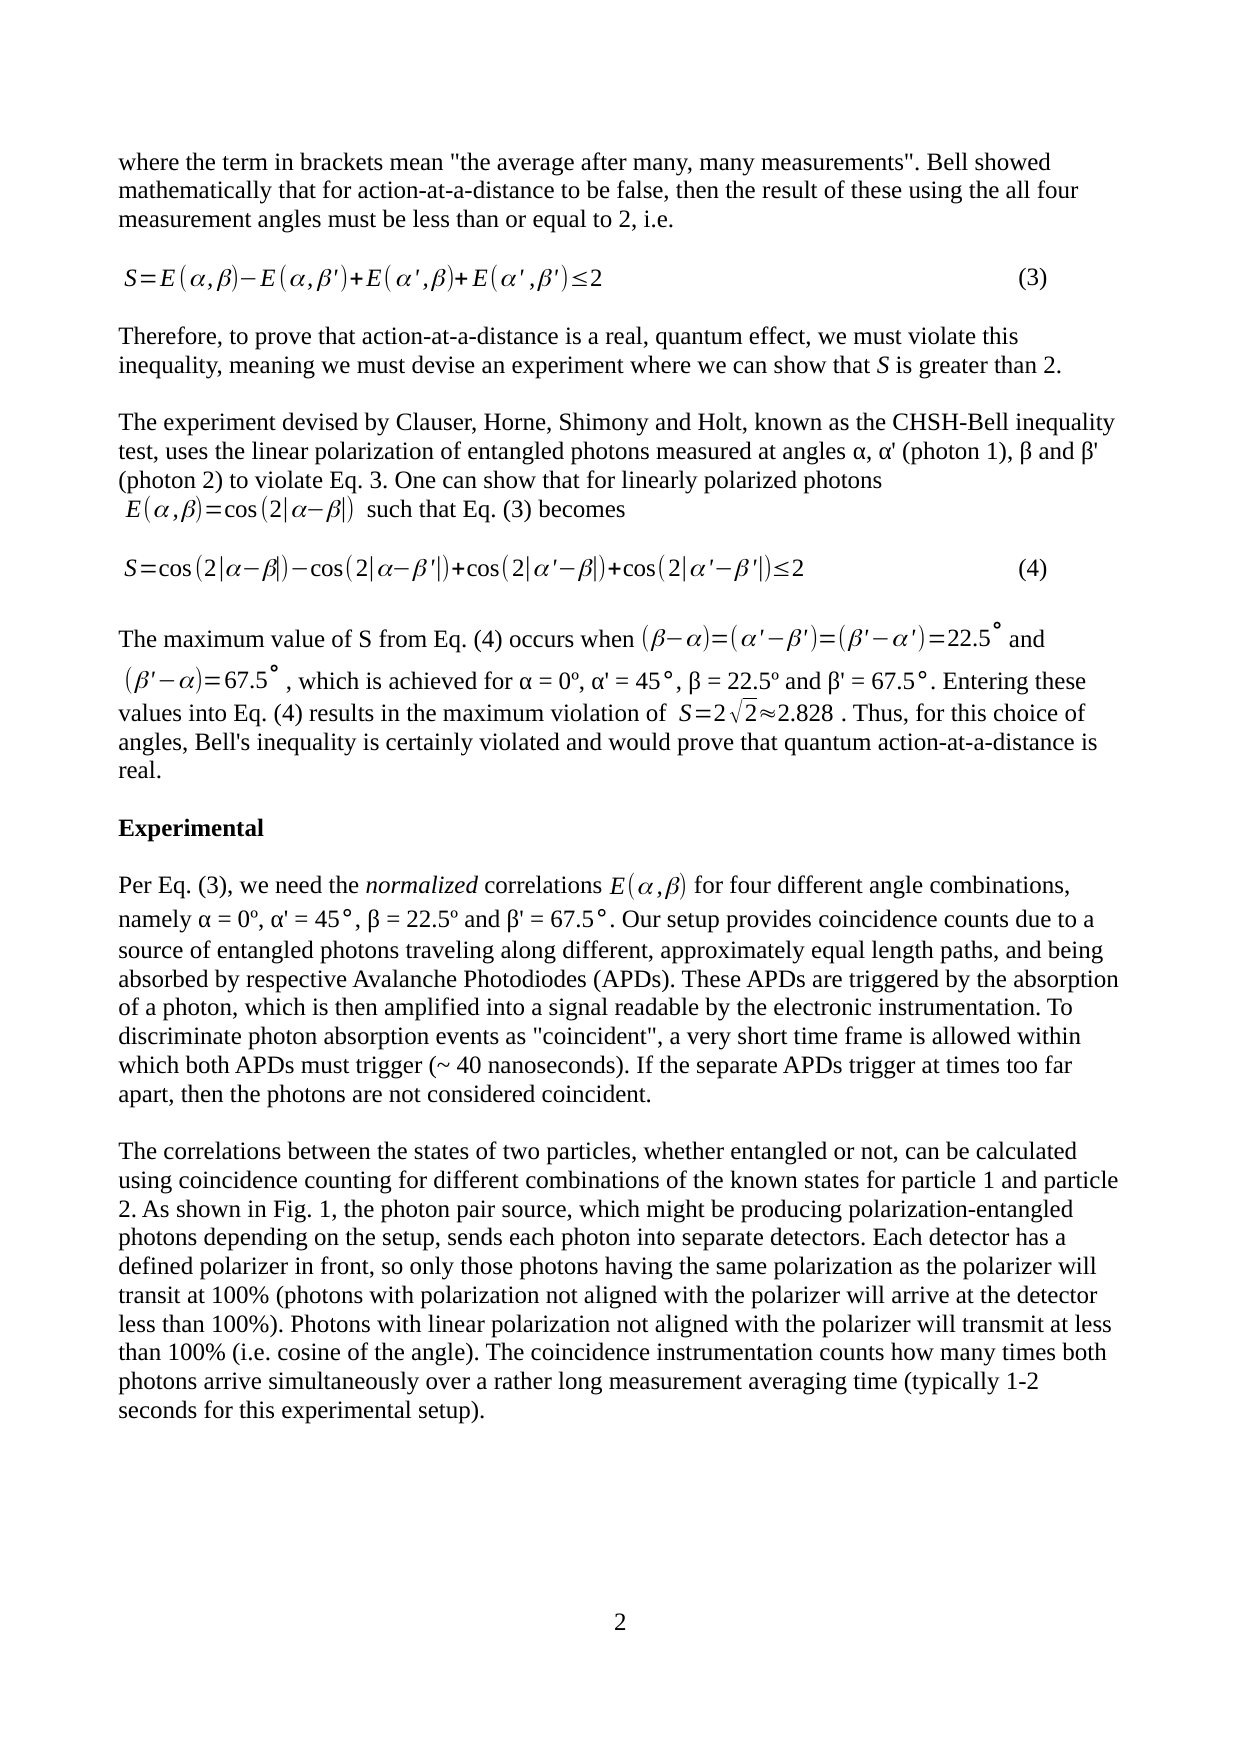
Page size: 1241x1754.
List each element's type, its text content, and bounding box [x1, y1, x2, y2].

text Per Eq. (3), we need the normalized correlationsfor four different angle combinations, namely α = 0º, α' = 45°, β = 22.5º and β' = 67.5°. Our setup provides coincidence counts due to a source of entangled photons traveling along different, approximately equal length paths, and being absorbed by respective Avalanche Photodiodes (APDs). These APDs are triggered by the absorption of a photon, which is then amplified into a signal readable by the electronic instrumentation. To discriminate photon absorption events as "coincident", a very short time frame is allowed within which both APDs must trigger (~ 40 nanoseconds). If the separate APDs trigger at times too far apart, then the photons are not considered coincident. [118, 870, 1122, 1107]
text where the term in brackets mean "the average after many, many measurements". Bell showed mathematically that for action-at-a-distance to be false, then the result of these using the all four measurement angles must be less than or equal to 2, i.e. [118, 147, 1122, 233]
text (3) [118, 262, 1122, 292]
text The experiment devised by Clauser, Horne, Shimony and Holt, known as the CHSH-Bell inequality test, uses the linear polarization of entangled photons measured at angles α, α' (photon 1), β and β' (photon 2) to violate Eq. 3. One can show that for linearly polarized photons such that Eq. (3) becomes [118, 407, 1122, 524]
text Experimental [118, 813, 1122, 842]
text The correlations between the states of two particles, whether entangled or not, can be calculated using coincidence counting for different combinations of the known states for particle 1 and particle 2. As shown in Fig. 1, the photon pair source, which might be producing polarization-entangled photons depending on the setup, sends each photon into separate detectors. Each detector has a defined polarizer in front, so only those photons having the same polarization as the polarizer will transit at 100% (photons with polarization not aligned with the polarizer will arrive at the detector less than 100%). Photons with linear polarization not aligned with the polarizer will transmit at less than 100% (i.e. cosine of the angle). The coincidence instrumentation counts how many times both photons arrive simultaneously over a rather long measurement averaging time (typically 1-2 seconds for this experimental setup). [118, 1136, 1122, 1424]
text (4) [118, 553, 1122, 583]
text Therefore, to prove that action-at-a-distance is a real, quantum effect, we must violate this inequality, meaning we must devise an experiment where we can show that S is greater than 2. [118, 321, 1122, 379]
text The maximum value of S from Eq. (4) occurs whenand , which is achieved for α = 0º, α' = 45°, β = 22.5º and β' = 67.5°. Entering these values into Eq. (4) results in the maximum violation of . Thus, for this choice of angles, Bell's inequality is certainly violated and would prove that quantum action-at-a-distance is real. [118, 612, 1122, 784]
